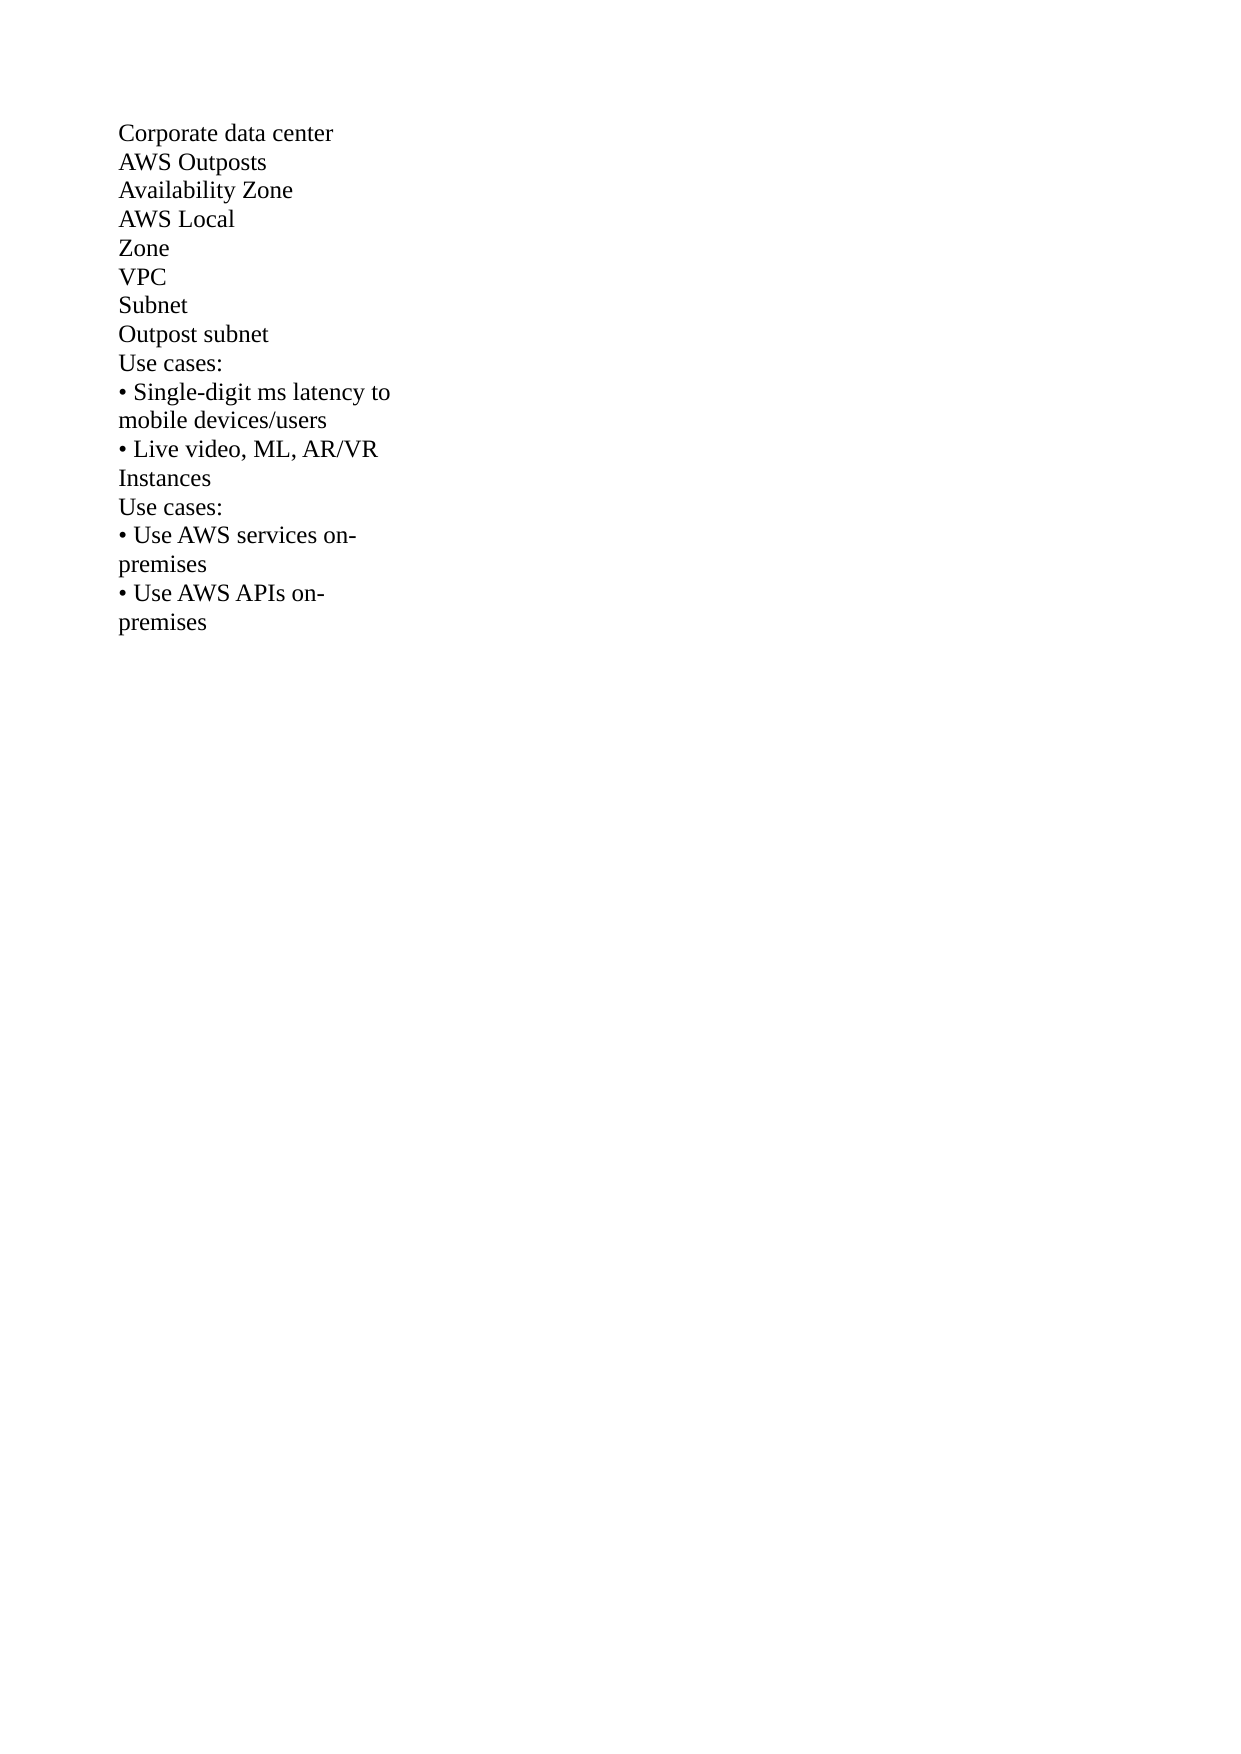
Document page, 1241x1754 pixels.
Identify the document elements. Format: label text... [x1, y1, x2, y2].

text AWS Outposts [118, 147, 1122, 176]
text premises [118, 549, 1122, 578]
text Corporate data center [118, 118, 1122, 147]
text • Use AWS APIs on- [118, 578, 1122, 607]
text Subnet [118, 291, 1122, 319]
text • Single-digit ms latency to [118, 377, 1122, 406]
text Zone [118, 233, 1122, 262]
text premises [118, 607, 1122, 636]
text Instances [118, 463, 1122, 492]
text Availability Zone [118, 176, 1122, 204]
text Use cases: [118, 492, 1122, 521]
text AWS Local [118, 204, 1122, 233]
text VPC [118, 262, 1122, 291]
text • Use AWS services on- [118, 521, 1122, 549]
text Outpost subnet [118, 319, 1122, 348]
text • Live video, ML, AR/VR [118, 434, 1122, 463]
text Use cases: [118, 348, 1122, 377]
text mobile devices/users [118, 406, 1122, 434]
